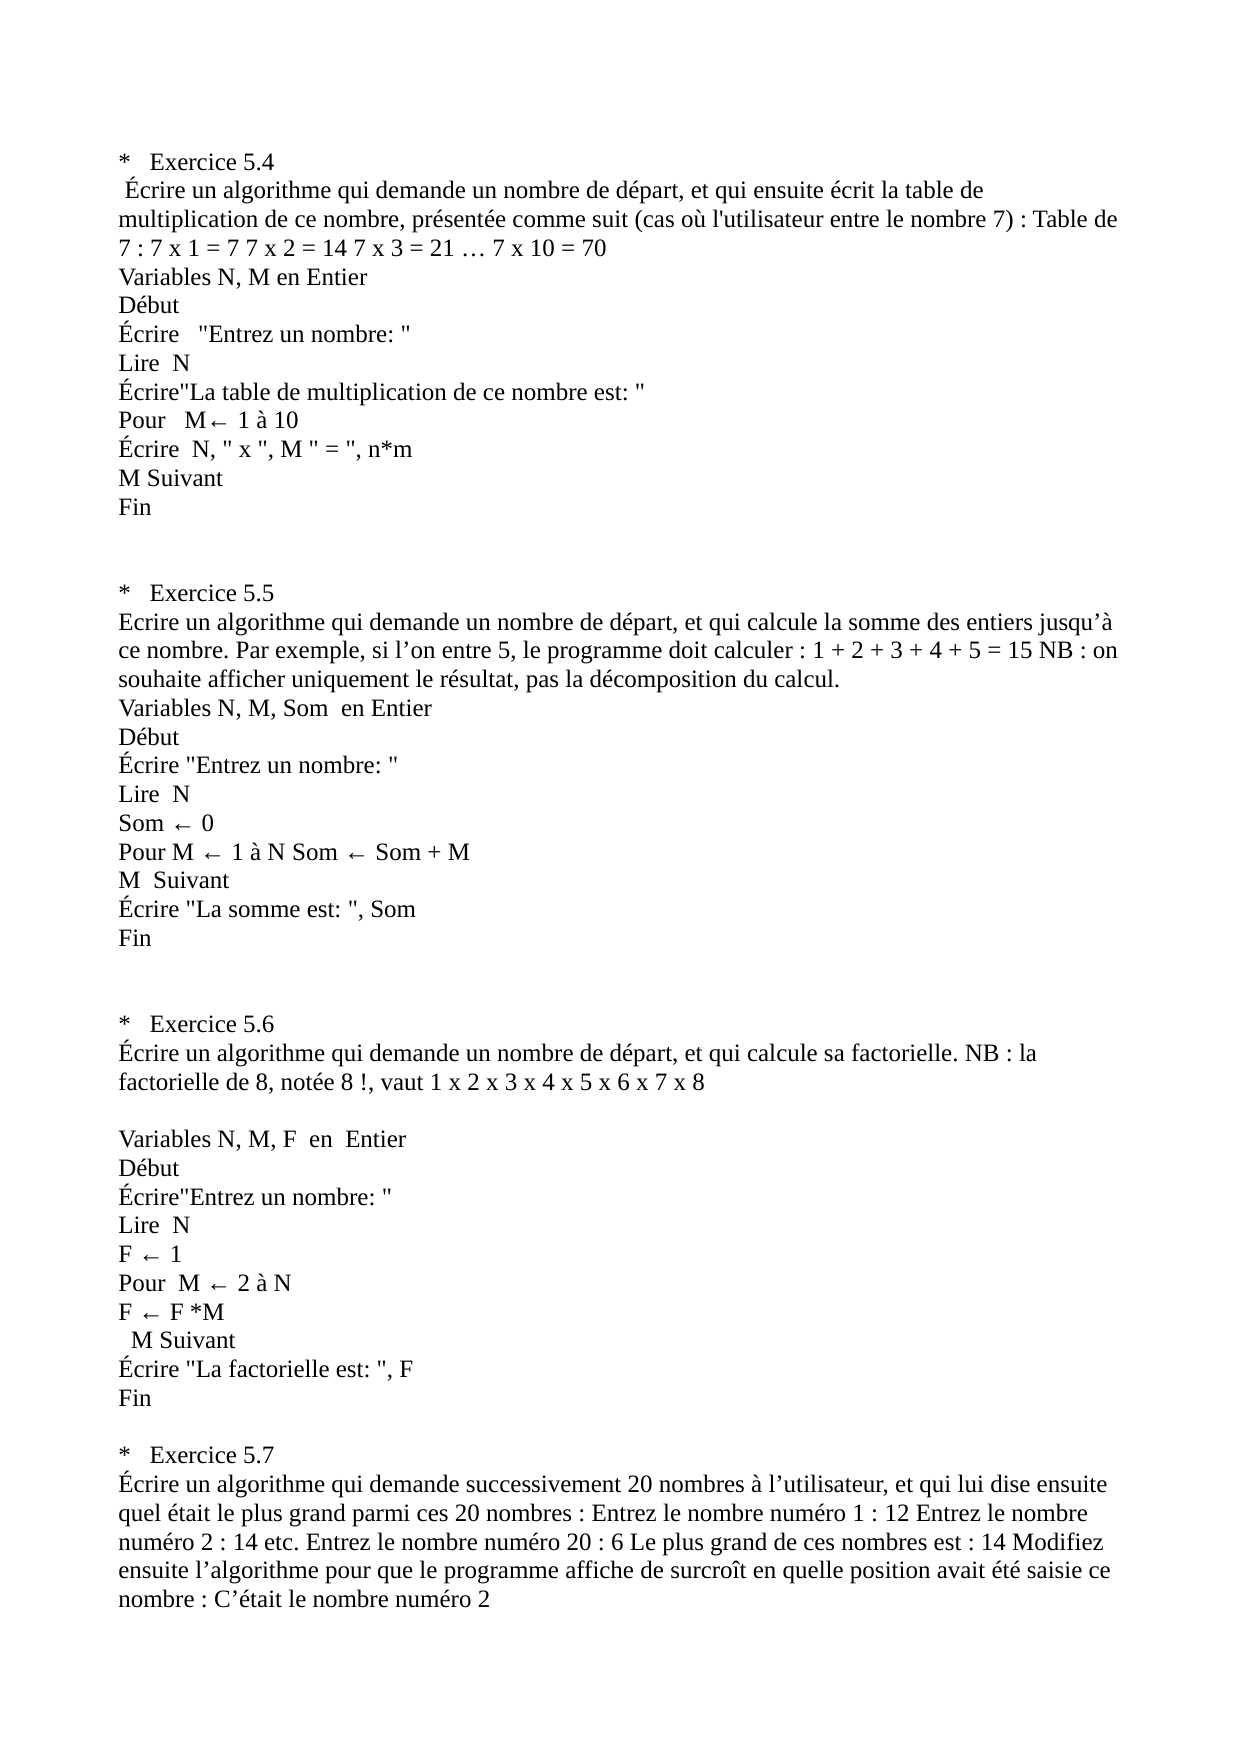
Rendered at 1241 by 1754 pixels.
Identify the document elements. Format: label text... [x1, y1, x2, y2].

text * Exercice 5.5 [118, 578, 1122, 607]
text Variables N, M, Som en Entier Début Écrire "Entrez un nombre: " Lire N Som ← 0 Pour M ← 1 à N Som ← Som + M M Suivant Écrire "La somme est: ", Som Fin [118, 693, 1122, 952]
text * Exercice 5.7 [118, 1441, 1122, 1469]
text Écrire un algorithme qui demande un nombre de départ, et qui calcule sa factorielle. NB : la factorielle de 8, notée 8 !, vaut 1 x 2 x 3 x 4 x 5 x 6 x 7 x 8 [118, 1038, 1122, 1096]
text Variables N, M en Entier Début Écrire "Entrez un nombre: " Lire N Écrire"La table de multiplication de ce nombre est: " Pour M← 1 à 10 Écrire N, " x ", M " = ", n*m M Suivant Fin [118, 262, 1122, 521]
text Écrire un algorithme qui demande un nombre de départ, et qui ensuite écrit la table de multiplication de ce nombre, présentée comme suit (cas où l'utilisateur entre le nombre 7) : Table de 7 : 7 x 1 = 7 7 x 2 = 14 7 x 3 = 21 … 7 x 10 = 70 [118, 176, 1122, 262]
text * Exercice 5.6 [118, 1009, 1122, 1038]
text * Exercice 5.4 [118, 147, 1122, 176]
text Ecrire un algorithme qui demande un nombre de départ, et qui calcule la somme des entiers jusqu’à ce nombre. Par exemple, si l’on entre 5, le programme doit calculer : 1 + 2 + 3 + 4 + 5 = 15 NB : on souhaite afficher uniquement le résultat, pas la décomposition du calcul. [118, 607, 1122, 693]
text Écrire un algorithme qui demande successivement 20 nombres à l’utilisateur, et qui lui dise ensuite quel était le plus grand parmi ces 20 nombres : Entrez le nombre numéro 1 : 12 Entrez le nombre numéro 2 : 14 etc. Entrez le nombre numéro 20 : 6 Le plus grand de ces nombres est : 14 Modifiez ensuite l’algorithme pour que le programme affiche de surcroît en quelle position avait été saisie ce nombre : C’était le nombre numéro 2 [118, 1469, 1122, 1613]
text Variables N, M, F en Entier Début Écrire"Entrez un nombre: " Lire N F ← 1 Pour M ← 2 à N F ← F *M M Suivant Écrire "La factorielle est: ", F Fin [118, 1124, 1122, 1412]
